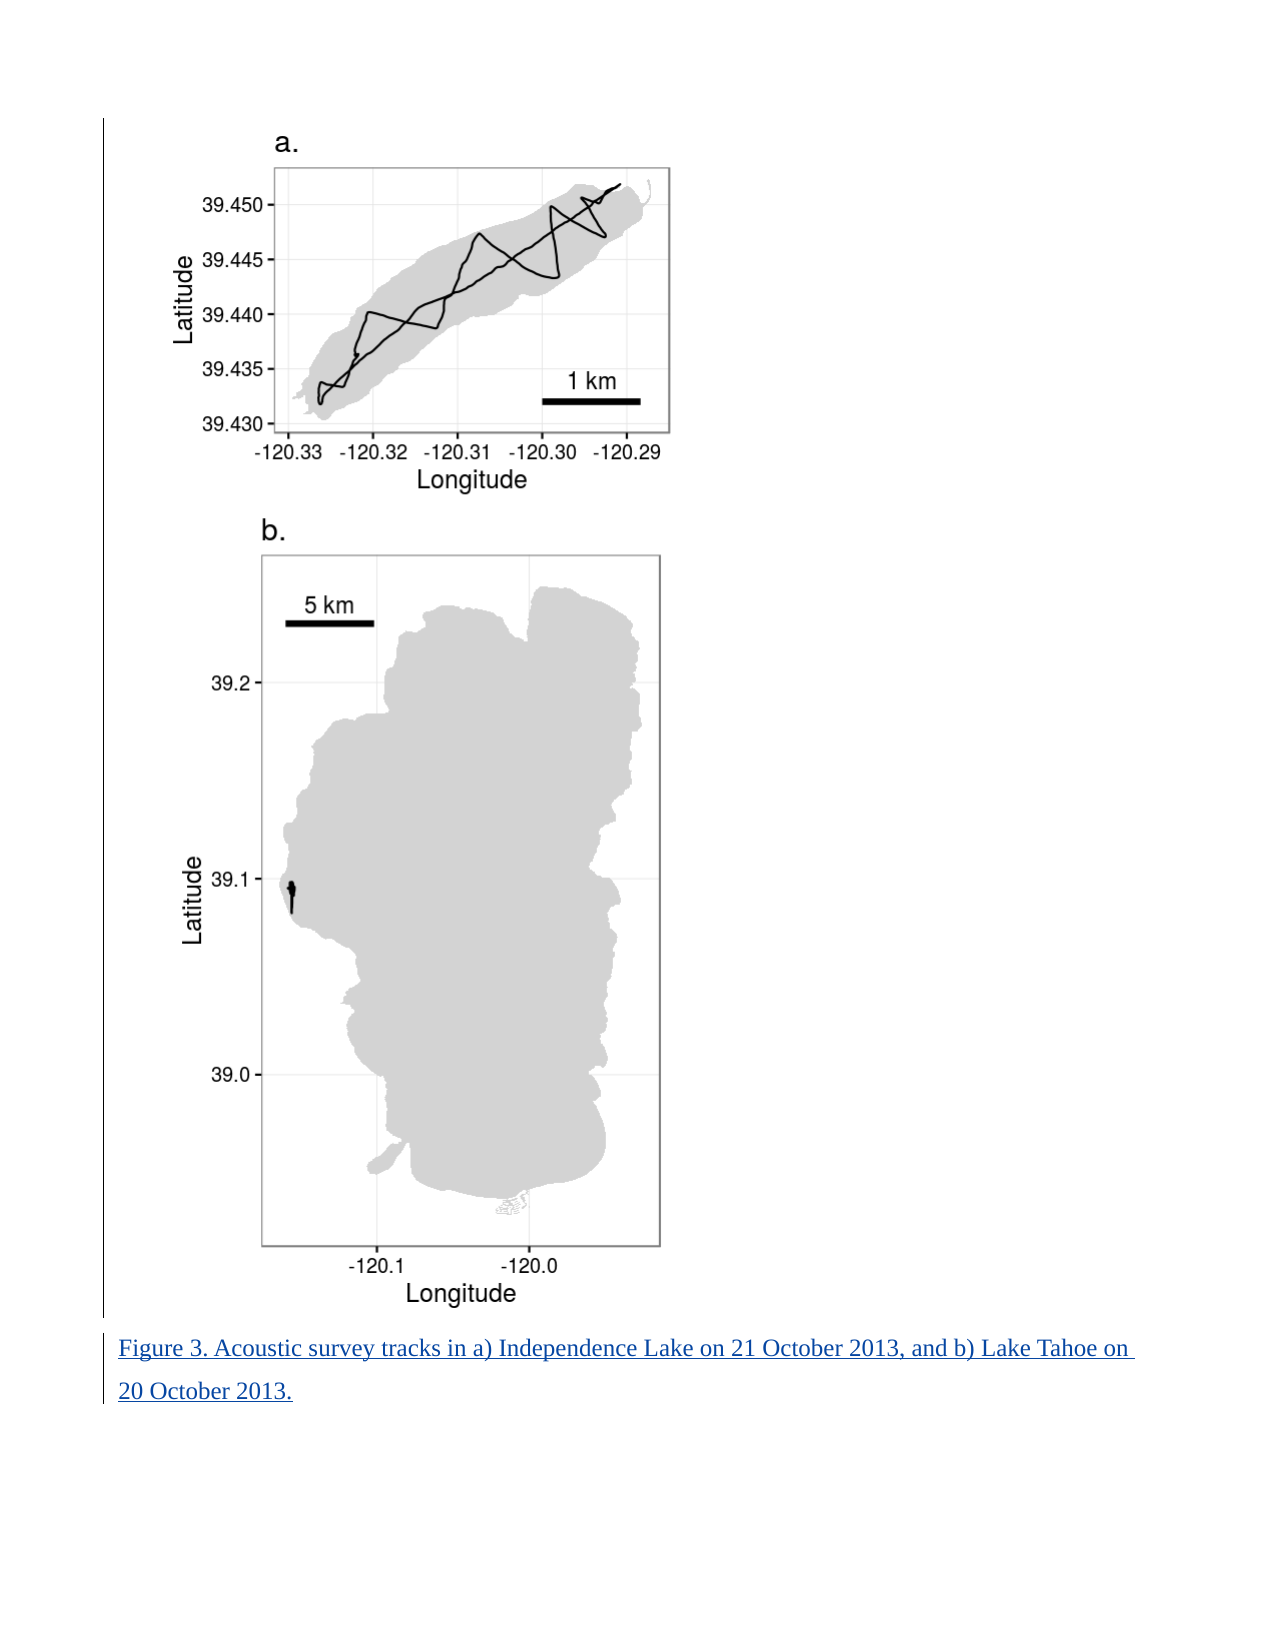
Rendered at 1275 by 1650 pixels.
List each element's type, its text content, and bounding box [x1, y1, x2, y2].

text Figure 3. Acoustic survey tracks in a) Independence Lake on 21 October 2013, and b) Lake Tahoe on 20 October 2013. [118, 1333, 1157, 1404]
picture [118, 118, 719, 1319]
